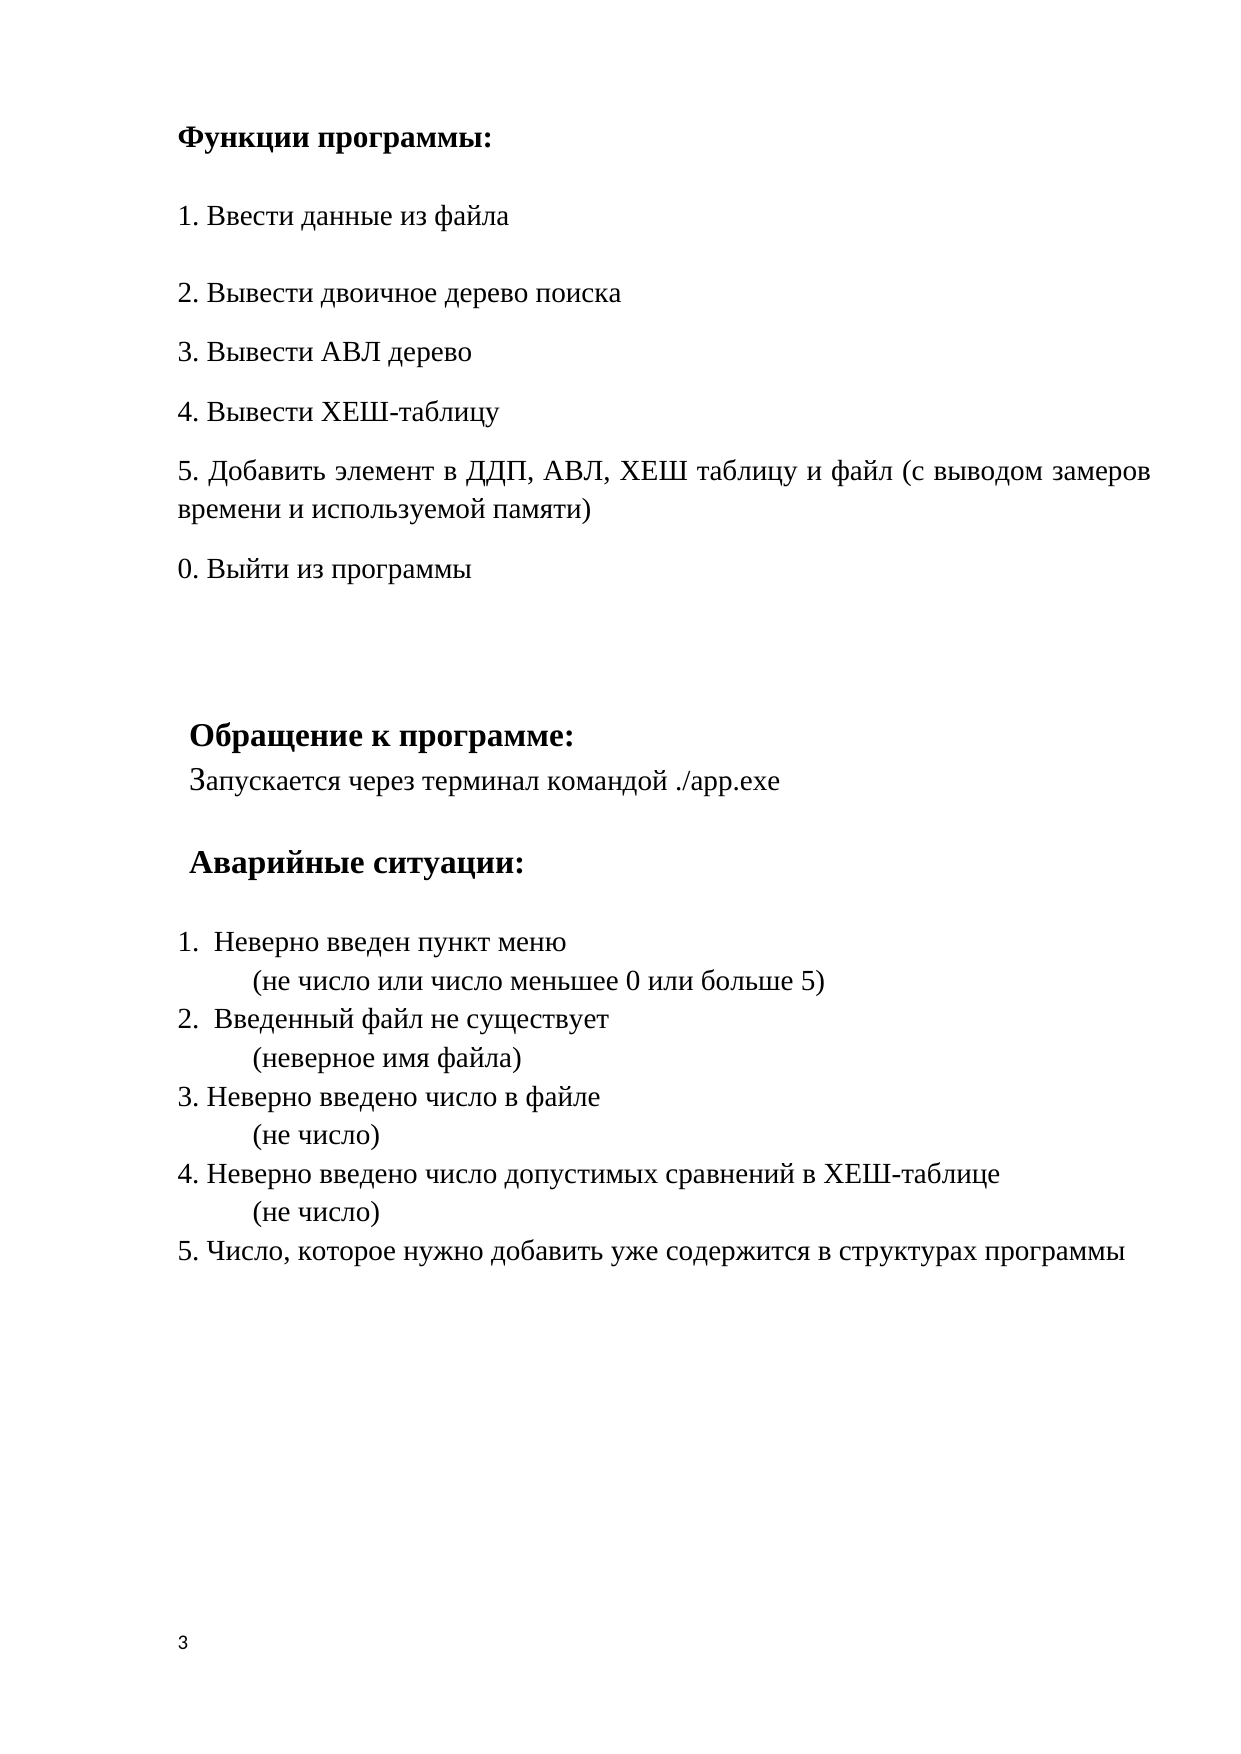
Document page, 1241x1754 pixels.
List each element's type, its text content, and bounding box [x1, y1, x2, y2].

list Запускается через терминал командой ./app.exe [189, 759, 1152, 798]
list Обращение к программе: [189, 715, 1152, 753]
text 0. Выйти из программы [177, 551, 1152, 584]
list 1. Ввести данные из файла [177, 198, 1152, 231]
list 1. Неверно введен пункт меню [177, 924, 1152, 958]
list 4. Неверно введено число допустимых сравнений в ХЕШ-таблице [177, 1156, 1152, 1189]
text 5. Добавить элемент в ДДП, АВЛ, ХЕШ таблицу и файл (с выводом замеров времени и используемой памяти) [177, 453, 1152, 525]
list (не число) [177, 1194, 1152, 1228]
list 2. Введенный файл не существует [177, 1002, 1152, 1035]
list Аварийные ситуации: [189, 842, 1152, 880]
text 4. Вывести ХЕШ-таблицу [177, 394, 1152, 427]
list (не число) [177, 1117, 1152, 1151]
list (не число или число меньшее 0 или больше 5) [177, 963, 1152, 997]
list 5. Число, которое нужно добавить уже содержится в структурах программы [177, 1233, 1152, 1266]
list (неверное имя файла) [177, 1040, 1152, 1074]
list 3. Неверно введено число в файле [177, 1079, 1152, 1112]
text 2. Вывести двоичное дерево поиска [177, 275, 1152, 308]
text 3. Вывести АВЛ дерево [177, 334, 1152, 368]
list Функции программы: [177, 118, 1152, 154]
